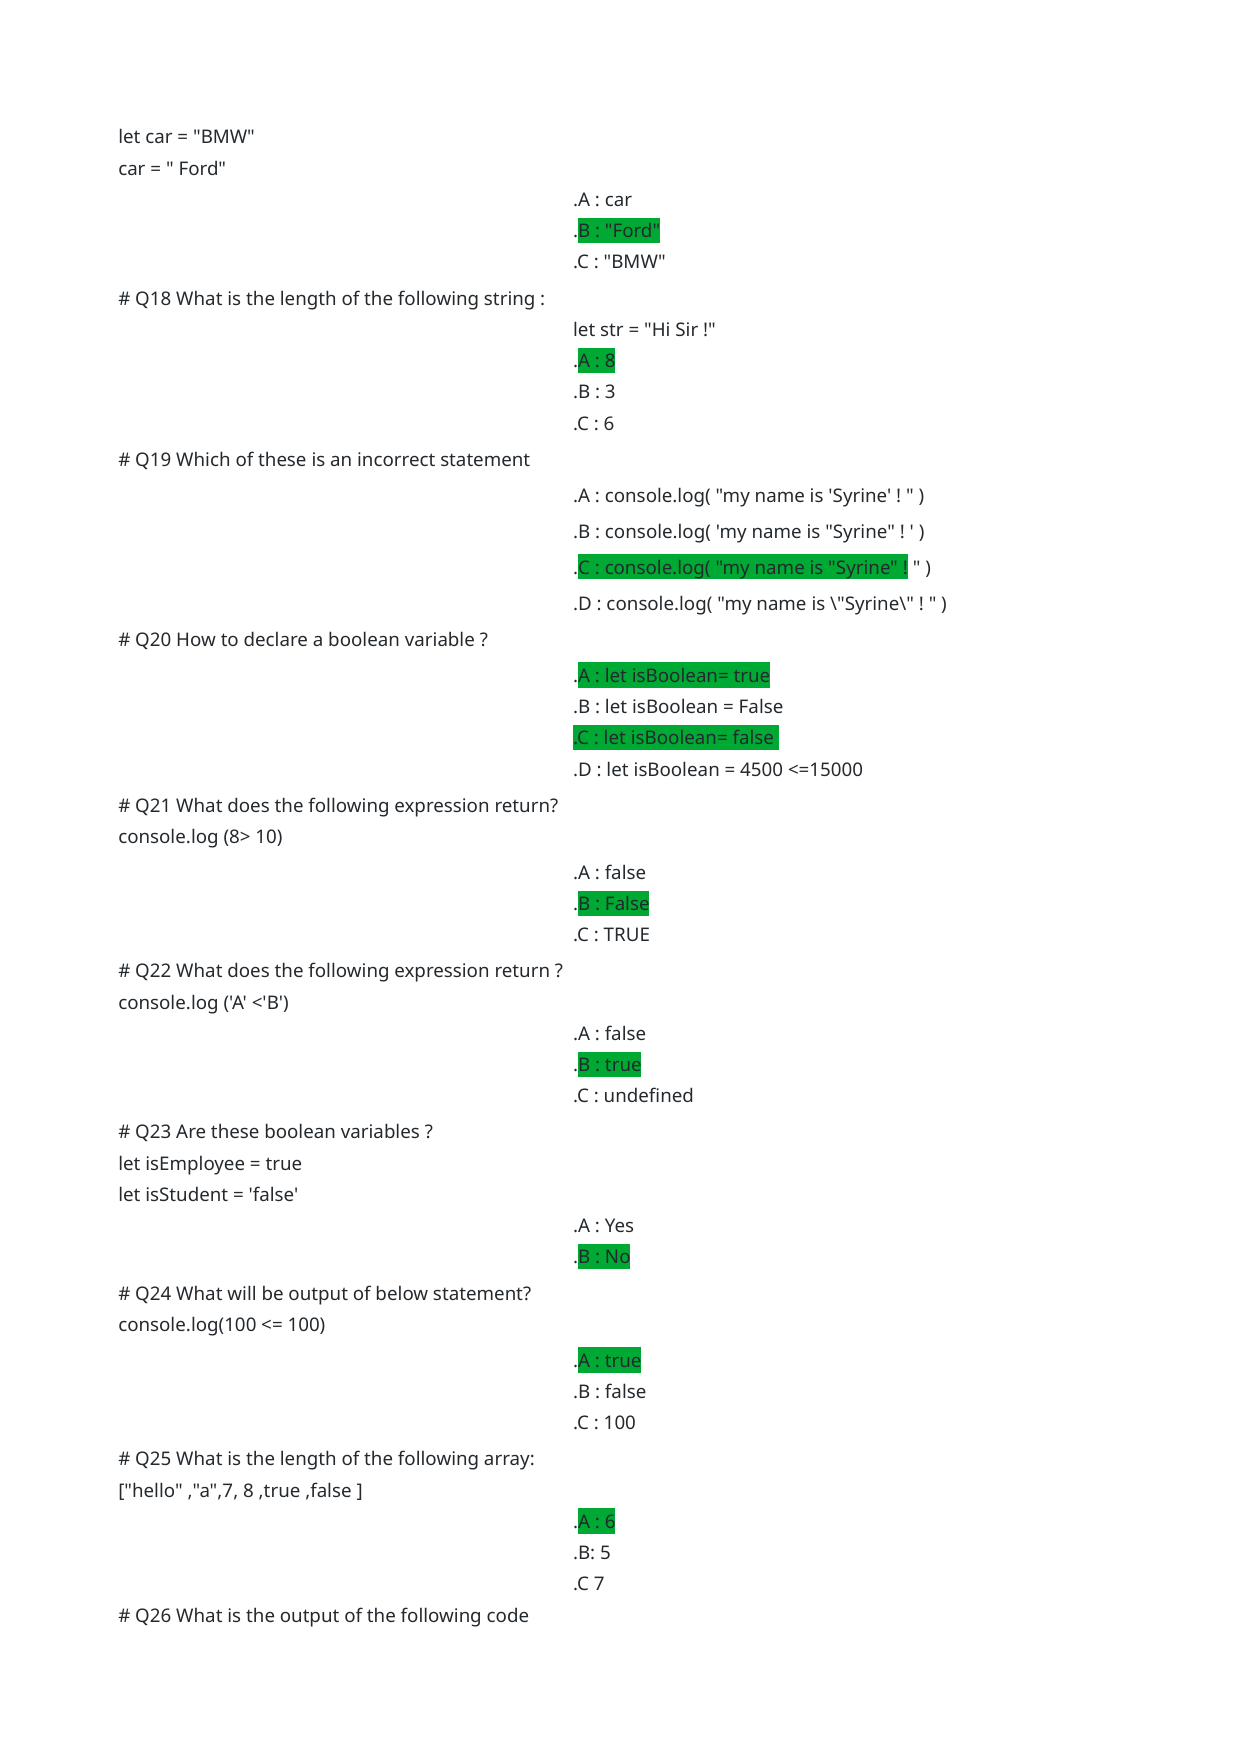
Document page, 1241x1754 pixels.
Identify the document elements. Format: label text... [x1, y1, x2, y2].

table_cell [573, 1435, 1123, 1440]
table_cell [118, 212, 573, 243]
table_cell [118, 916, 573, 947]
table_cell [573, 440, 1123, 471]
table_cell [118, 310, 573, 342]
table_cell [573, 279, 1123, 310]
table_cell [573, 1596, 1123, 1627]
table_cell [118, 1373, 573, 1404]
table_cell [118, 548, 573, 579]
table_cell [118, 947, 573, 952]
table_cell [118, 274, 573, 279]
table_cell # Q18 What is the length of the following string : [118, 279, 573, 310]
table_cell [118, 854, 573, 885]
table_cell .C : let isBoolean= false [573, 719, 1123, 750]
table_cell .A : let isBoolean= true [573, 656, 1123, 688]
table_cell [573, 952, 1123, 1014]
table_cell .C : 6 [573, 404, 1123, 435]
table_cell .B : No [573, 1238, 1123, 1269]
table_cell [118, 1108, 573, 1113]
table_cell [118, 885, 573, 916]
table_cell [118, 656, 573, 688]
table_cell [118, 373, 573, 404]
table_cell [118, 404, 573, 435]
table_cell .C : console.log( "my name is "Syrine" ! " ) [573, 548, 1123, 579]
table_cell [573, 1440, 1123, 1502]
table_cell [573, 544, 1123, 548]
table_cell [118, 1534, 573, 1565]
table_cell [118, 471, 573, 476]
table_cell .C : 100 [573, 1404, 1123, 1435]
table_cell [573, 1113, 1123, 1207]
table_cell [118, 508, 573, 512]
table_cell .A : 8 [573, 342, 1123, 373]
table_cell let str = "Hi Sir !" [573, 310, 1123, 342]
table_cell [118, 719, 573, 750]
table_cell [573, 274, 1123, 279]
table_cell [118, 1341, 573, 1373]
table_cell [573, 118, 1123, 181]
table_cell [573, 580, 1123, 584]
table_cell .B : 3 [573, 373, 1123, 404]
table_cell .A : true [573, 1341, 1123, 1373]
table_cell [118, 181, 573, 212]
table_cell .A : false [573, 1015, 1123, 1046]
table_cell [573, 652, 1123, 656]
table_cell # Q26 What is the output of the following code [118, 1596, 573, 1627]
table_cell [118, 342, 573, 373]
table_cell [118, 1046, 573, 1077]
table_cell [118, 1404, 573, 1435]
table_cell [573, 947, 1123, 952]
table_cell [573, 781, 1123, 786]
table_cell # Q19 Which of these is an incorrect statement [118, 440, 573, 471]
table_cell # Q24 What will be output of below statement? console.log(100 <= 100) [118, 1274, 573, 1337]
table_cell [118, 584, 573, 616]
table_cell [573, 435, 1123, 440]
table_cell .B : False [573, 885, 1123, 916]
table_cell [118, 652, 573, 656]
table_cell [573, 1274, 1123, 1337]
table_cell .A : console.log( "my name is 'Syrine' ! " ) [573, 476, 1123, 507]
table_cell [118, 476, 573, 507]
table_cell .C : TRUE [573, 916, 1123, 947]
table_cell .C : undefined [573, 1077, 1123, 1108]
table_cell [118, 1565, 573, 1596]
table_cell .B : false [573, 1373, 1123, 1404]
table_cell [118, 1337, 573, 1341]
table_cell [118, 1269, 573, 1274]
table_cell [118, 435, 573, 440]
table_cell .C : "BMW" [573, 243, 1123, 274]
table_cell [573, 1337, 1123, 1341]
table_cell [573, 471, 1123, 476]
table_cell [118, 580, 573, 584]
table_cell .D : console.log( "my name is \"Syrine\" ! " ) [573, 584, 1123, 616]
table_cell [118, 1503, 573, 1534]
table_cell # Q22 What does the following expression return ? console.log ('A' <'B') [118, 952, 573, 1014]
table_cell # Q21 What does the following expression return? console.log (8> 10) [118, 786, 573, 849]
table_cell # Q23 Are these boolean variables ? let isEmployee = true let isStudent = 'false' [118, 1113, 573, 1207]
table_cell [118, 781, 573, 786]
table_cell .B: 5 [573, 1534, 1123, 1565]
table_cell .B : true [573, 1046, 1123, 1077]
table_cell .D : let isBoolean = 4500 <=15000 [573, 750, 1123, 781]
table_cell .A : 6 [573, 1503, 1123, 1534]
table_cell # Q25 What is the length of the following array: ["hello" ,"a",7, 8 ,true ,false ] [118, 1440, 573, 1502]
table_cell .A : false [573, 854, 1123, 885]
table_cell [118, 1207, 573, 1238]
table_cell [573, 1269, 1123, 1274]
table_cell [573, 1108, 1123, 1113]
table_cell [118, 544, 573, 548]
table_cell [118, 243, 573, 274]
table_cell # Q20 How to declare a boolean variable ? [118, 620, 573, 652]
table_cell [118, 1015, 573, 1046]
table_cell [118, 1077, 573, 1108]
table_cell [573, 620, 1123, 652]
table_cell [573, 849, 1123, 853]
table_cell .A : Yes [573, 1207, 1123, 1238]
table_cell let car = "BMW" car = " Ford" [118, 118, 573, 181]
table_cell .B : console.log( 'my name is "Syrine" ! ' ) [573, 512, 1123, 543]
table_cell [118, 616, 573, 620]
table_cell [573, 508, 1123, 512]
table_cell [118, 1435, 573, 1440]
table_cell [118, 1238, 573, 1269]
table_cell [118, 750, 573, 781]
table_cell .B : let isBoolean = False [573, 688, 1123, 719]
table_cell [118, 688, 573, 719]
table_cell [118, 512, 573, 543]
table_cell .C 7 [573, 1565, 1123, 1596]
table_cell [118, 849, 573, 853]
table_cell [573, 616, 1123, 620]
table_cell .A : car [573, 181, 1123, 212]
table_cell [573, 786, 1123, 849]
table_cell .B : "Ford" [573, 212, 1123, 243]
